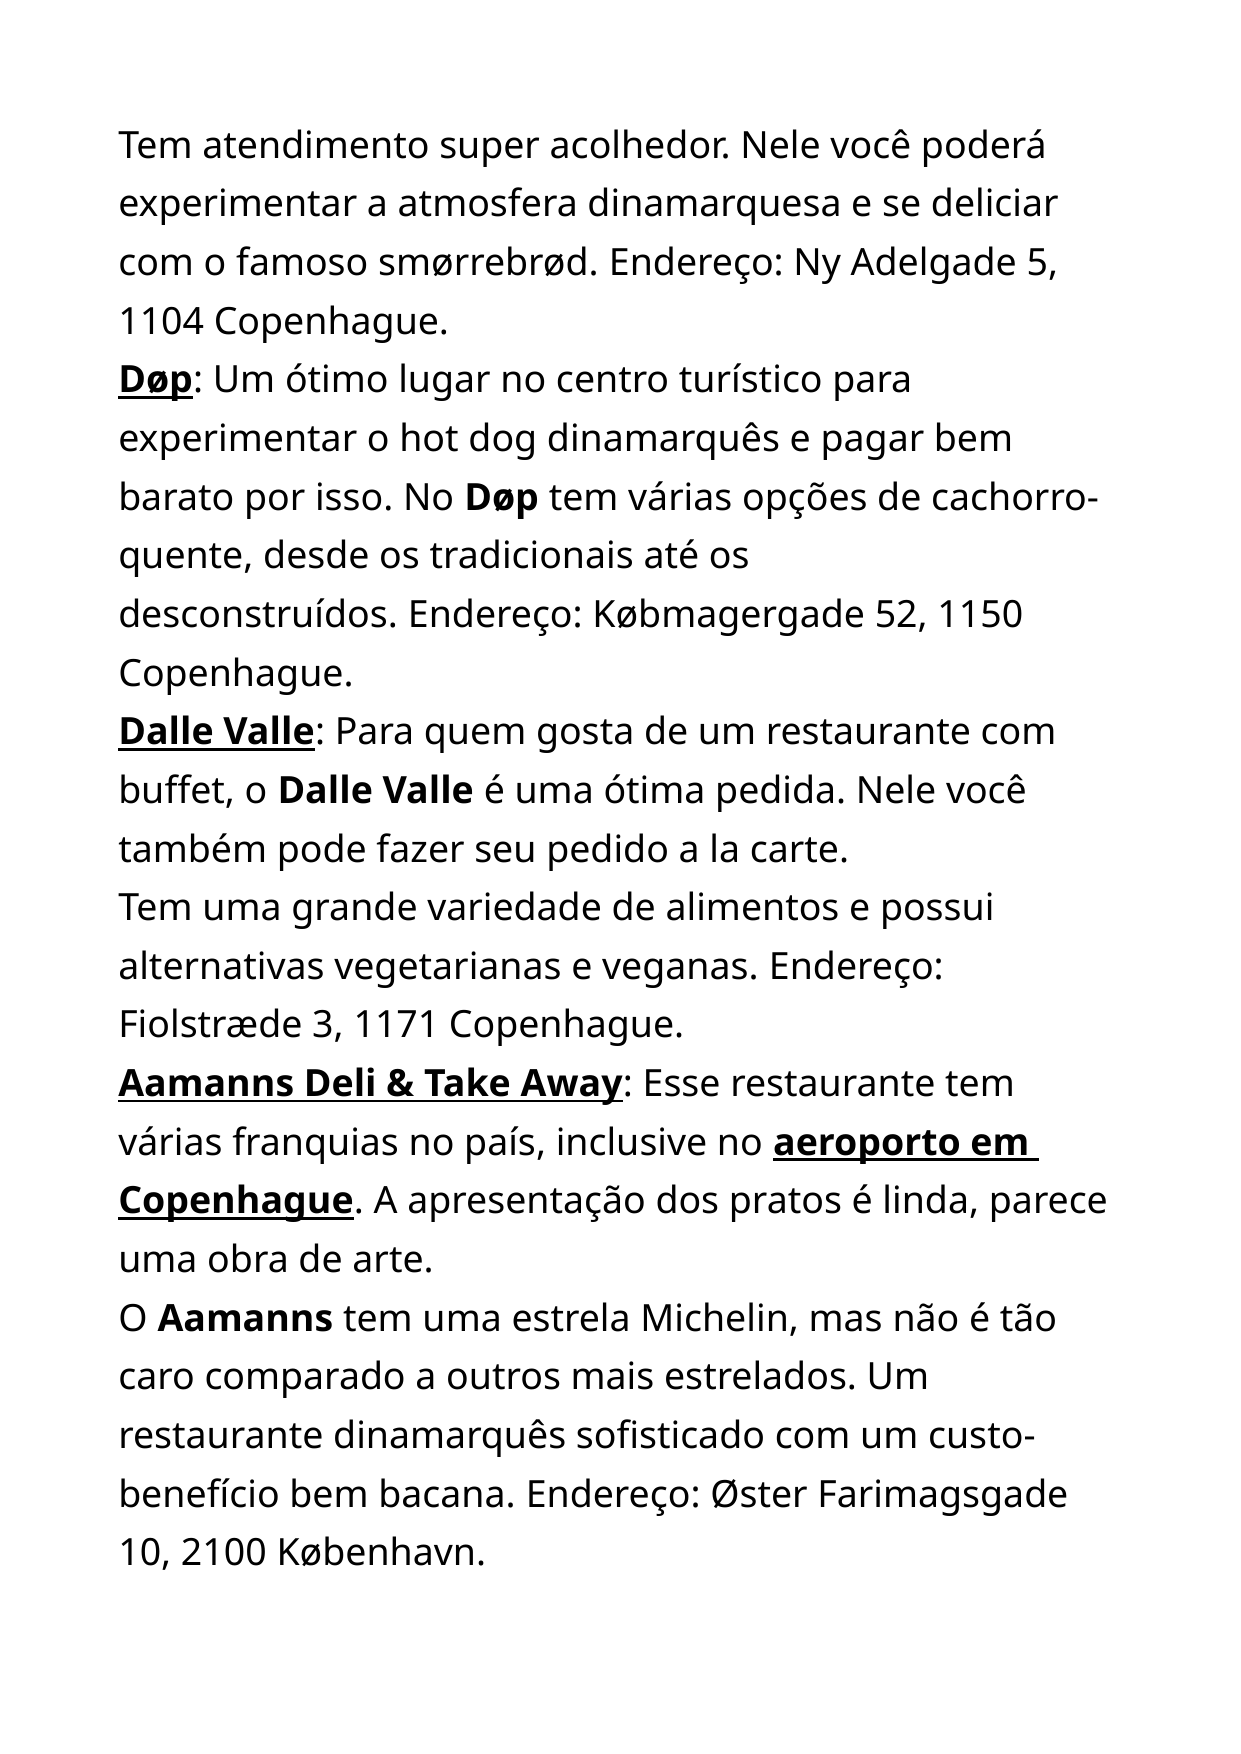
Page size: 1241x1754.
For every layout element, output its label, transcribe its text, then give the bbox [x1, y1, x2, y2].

text O Aamanns tem uma estrela Michelin, mas não é tão caro comparado a outros mais estrelados. Um restaurante dinamarquês sofisticado com um custo-benefício bem bacana. Endereço: Øster Farimagsgade 10, 2100 København. [118, 1291, 1122, 1577]
text Tem atendimento super acolhedor. Nele você poderá experimentar a atmosfera dinamarquesa e se deliciar com o famoso smørrebrød. Endereço: Ny Adelgade 5, 1104 Copenhague. [118, 118, 1122, 345]
text Døp: Um ótimo lugar no centro turístico para experimentar o hot dog dinamarquês e pagar bem barato por isso. No Døp tem várias opções de cachorro-quente, desde os tradicionais até os desconstruídos. Endereço: Købmagergade 52, 1150 Copenhague. [118, 353, 1122, 697]
text Tem uma grande variedade de alimentos e possui alternativas vegetarianas e veganas. Endereço: Fiolstræde 3, 1171 Copenhague. [118, 881, 1122, 1049]
text Aamanns Deli & Take Away: Esse restaurante tem várias franquias no país, inclusive no aeroporto em Copenhague. A apresentação dos pratos é linda, parece uma obra de arte. [118, 1056, 1122, 1283]
text Dalle Valle: Para quem gosta de um restaurante com buffet, o Dalle Valle é uma ótima pedida. Nele você também pode fazer seu pedido a la carte. [118, 704, 1122, 873]
